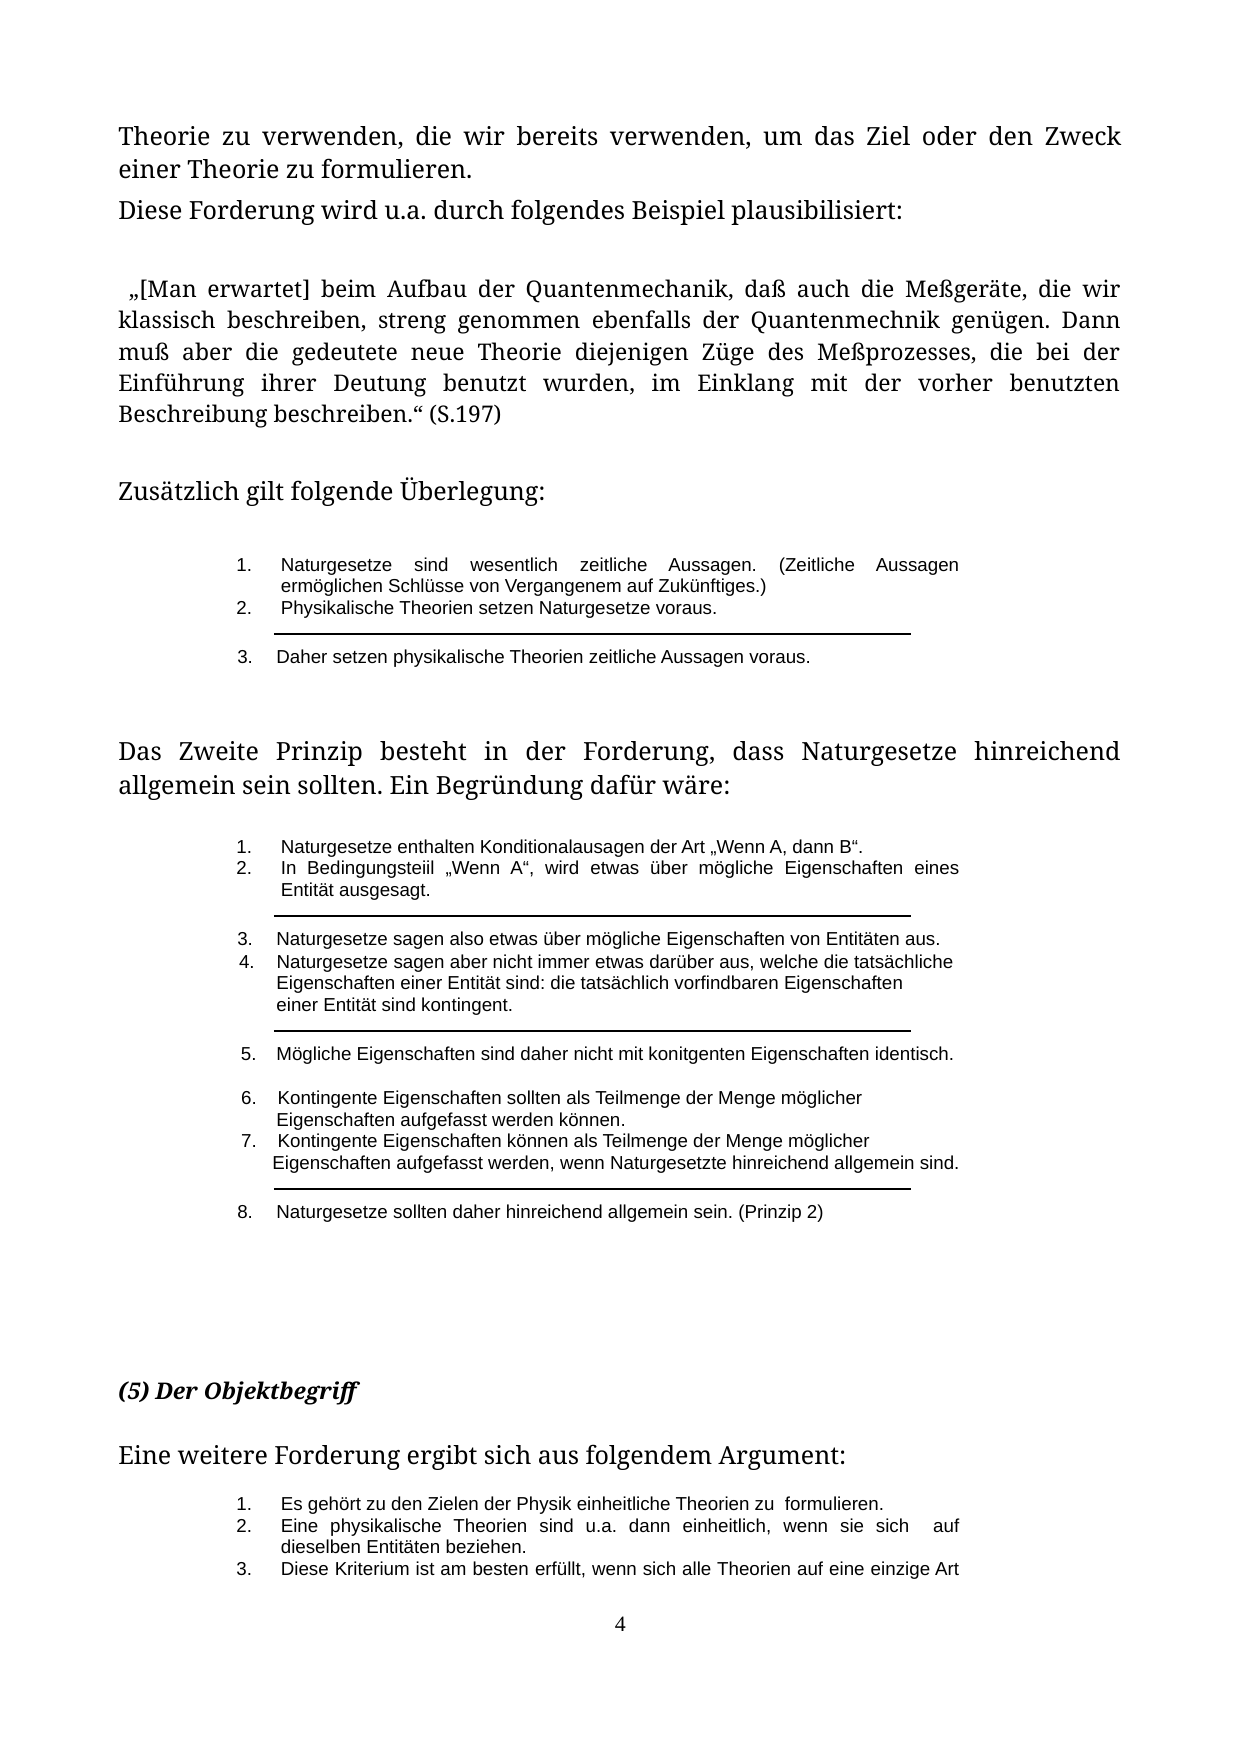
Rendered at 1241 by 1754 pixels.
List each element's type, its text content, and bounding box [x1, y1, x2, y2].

text Theorie zu verwenden, die wir bereits verwenden, um das Ziel oder den Zweck einer Theorie zu formulieren. [118, 118, 1122, 186]
text Diese Forderung wird u.a. durch folgendes Beispiel plausibilisiert: [118, 192, 1122, 227]
text 2. In Bedingungsteiil „Wenn A“, wird etwas über mögliche Eigenschaften eines Entität ausgesagt. [236, 857, 959, 900]
list 6. Kontingente Eigenschaften sollten als Teilmenge der Menge möglicher Eigenschaften aufgefasst werden können. [193, 1087, 959, 1130]
text 2. Eine physikalische Theorien sind u.a. dann einheitlich, wenn sie sich auf dieselben Entitäten beziehen. [236, 1515, 959, 1558]
text 3. Diese Kriterium ist am besten erfüllt, wenn sich alle Theorien auf eine einzige Art [236, 1558, 959, 1579]
text 1. Naturgesetze enthalten Konditionalausagen der Art „Wenn A, dann B“. [236, 836, 959, 857]
list 7. Kontingente Eigenschaften können als Teilmenge der Menge möglicher [193, 1130, 959, 1152]
text Eine weitere Forderung ergibt sich aus folgendem Argument: [118, 1437, 959, 1472]
text 1. Naturgesetze sind wesentlich zeitliche Aussagen. (Zeitliche Aussagen ermöglichen Schlüsse von Vergangenem auf Zukünftiges.) [236, 554, 959, 597]
text 4. Naturgesetze sagen aber nicht immer etwas darüber aus, welche die tatsächliche Eigenschaften einer Entität sind: die tatsächlich vorfindbaren Eigenschaften einer Entität sind kontingent. [118, 951, 959, 1015]
text 2. Physikalische Theorien setzen Naturgesetze voraus. [236, 597, 959, 618]
text Zusätzlich gilt folgende Überlegung: [118, 473, 1122, 507]
text (5) Der Objektbegriff [118, 1375, 959, 1406]
text Das Zweite Prinzip besteht in der Forderung, dass Naturgesetze hinreichend allgemein sein sollten. Ein Begründung dafür wäre: [118, 733, 1122, 802]
text 1. Es gehört zu den Zielen der Physik einheitliche Theorien zu formulieren. [236, 1493, 959, 1515]
text 3. Daher setzen physikalische Theorien zeitliche Aussagen voraus. [118, 640, 959, 669]
list Eigenschaften aufgefasst werden, wenn Naturgesetzte hinreichend allgemein sind. [193, 1152, 959, 1173]
text „[Man erwartet] beim Aufbau der Quantenmechanik, daß auch die Meßgeräte, die wir klassisch beschreiben, streng genommen ebenfalls der Quantenmechnik genügen. Dann muß aber die gedeutete neue Theorie diejenigen Züge des Meßprozesses, die bei der Einführung ihrer Deutung benutzt wurden, im Einklang mit der vorher benutzten Beschreibung beschreiben.“ (S.197) [118, 273, 1122, 429]
text 5. Mögliche Eigenschaften sind daher nicht mit konitgenten Eigenschaften identisch. [118, 1037, 959, 1066]
text 3. Naturgesetze sagen also etwas über mögliche Eigenschaften von Entitäten aus. [118, 922, 959, 951]
text 8. Naturgesetze sollten daher hinreichend allgemein sein. (Prinzip 2) [118, 1195, 959, 1224]
